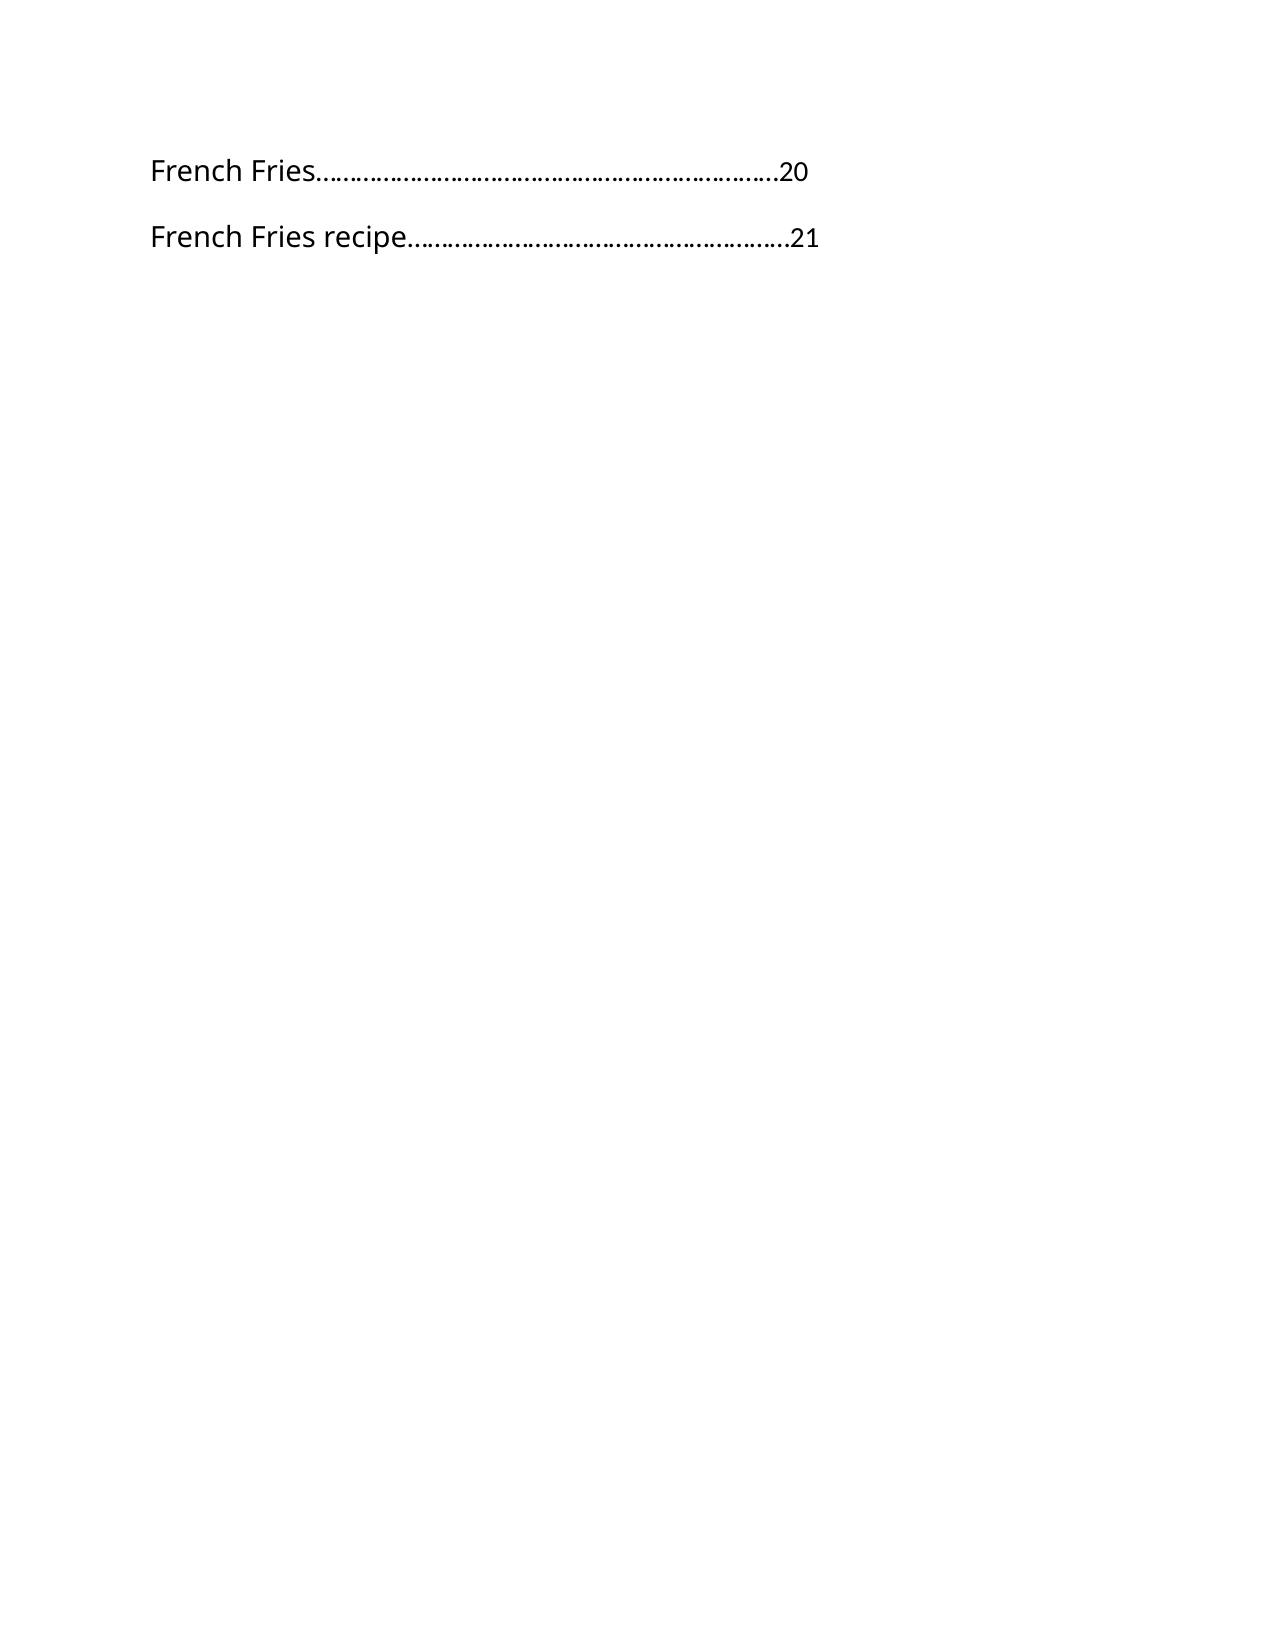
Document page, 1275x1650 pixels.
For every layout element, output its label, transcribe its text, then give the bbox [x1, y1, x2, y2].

text French Fries recipe…………………………………………………21 [150, 216, 1125, 256]
text French Fries……………………………………………………………20 [150, 150, 1125, 190]
